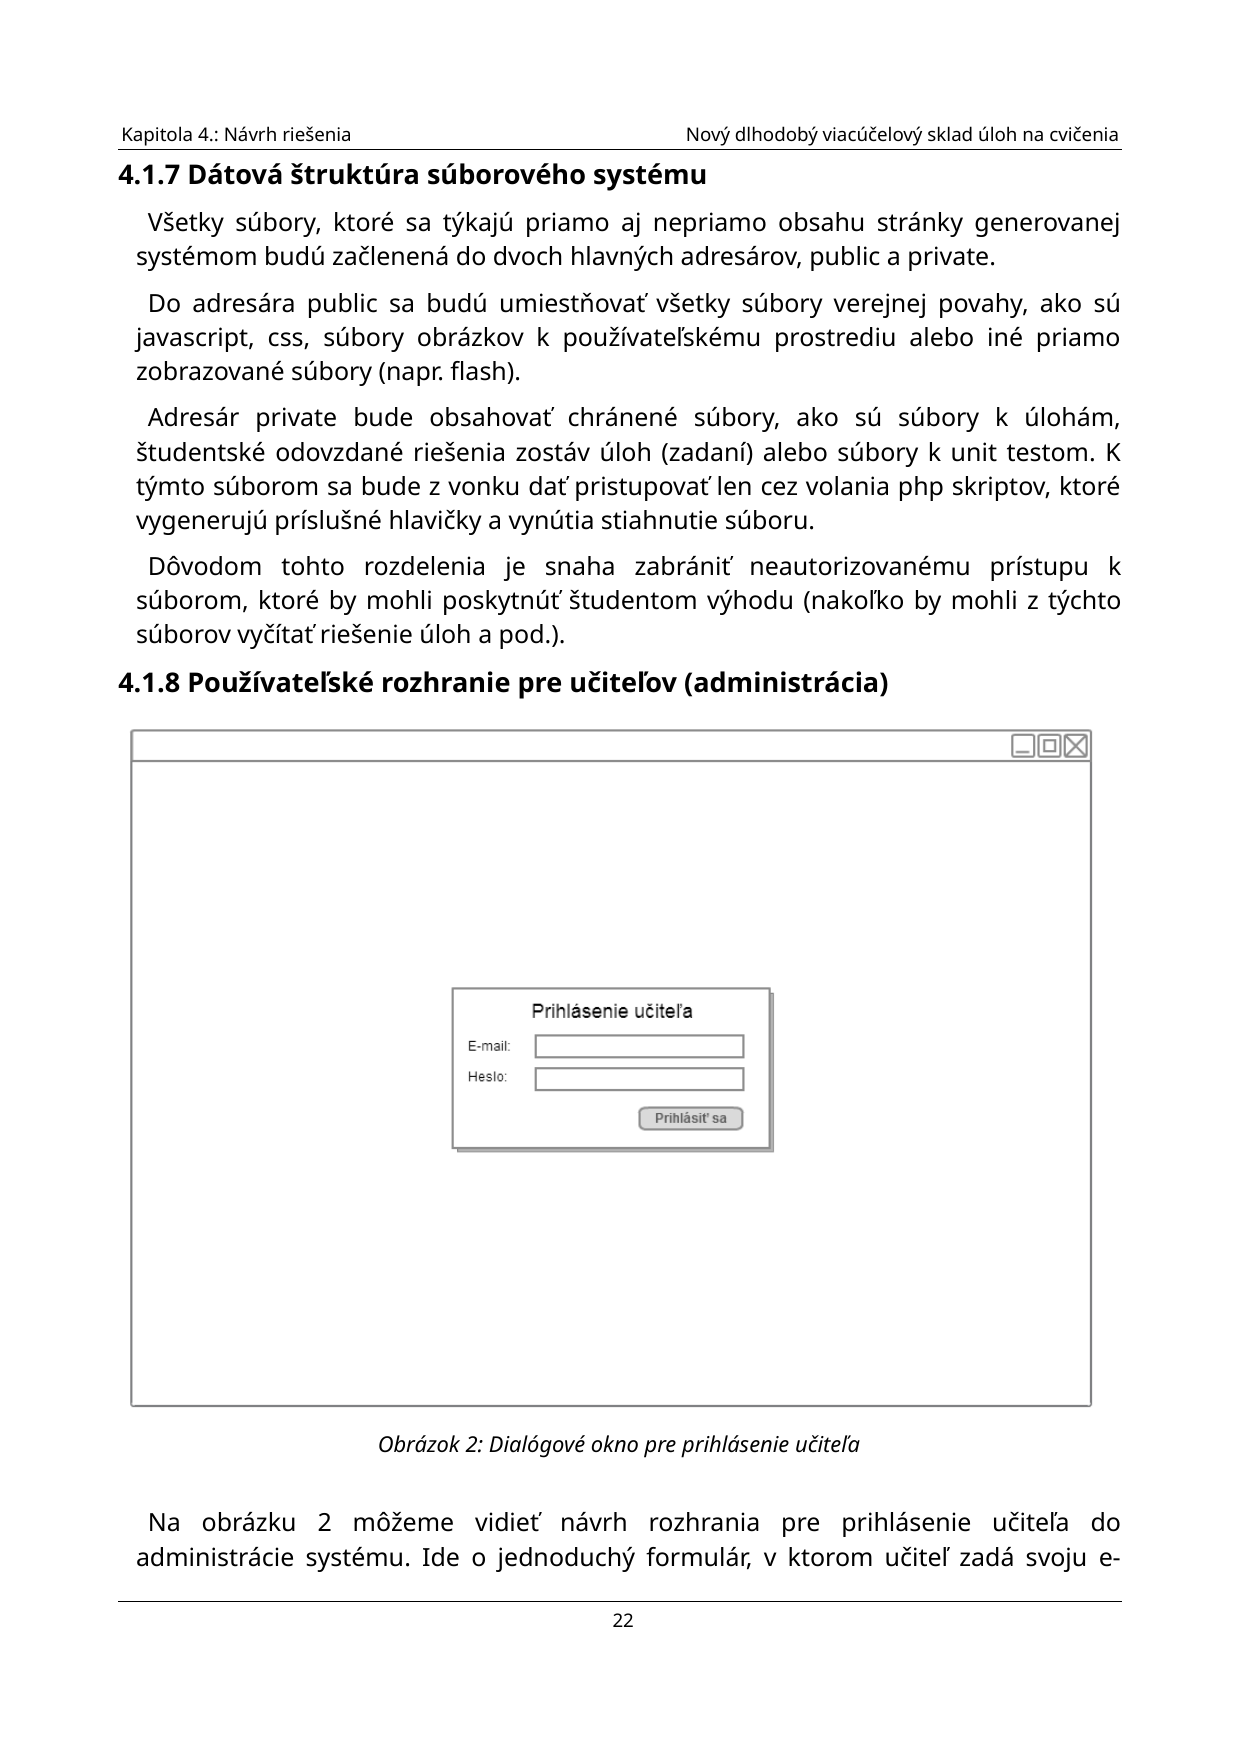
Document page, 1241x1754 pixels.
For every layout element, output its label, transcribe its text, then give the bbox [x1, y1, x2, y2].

text Do adresára public sa budú umiestňovať všetky súbory verejnej povahy, ako sú javascript, css, súbory obrázkov k používateľskému prostrediu alebo iné priamo zobrazované súbory (napr. flash). [136, 285, 1122, 388]
text Adresár private bude obsahovať chránené súbory, ako sú súbory k úlohám, študentské odovzdané riešenia zostáv úloh (zadaní) alebo súbory k unit testom. K týmto súborom sa bude z vonku dať pristupovať len cez volania php skriptov, ktoré vygenerujú príslušné hlavičky a vynútia stiahnutie súboru. [136, 400, 1122, 536]
subtitle Používateľské rozhranie pre učiteľov (administrácia) [118, 663, 1122, 700]
subtitle Dátová štruktúra súborového systému [118, 156, 1122, 192]
picture [127, 725, 1114, 1429]
text Na obrázku 2 môžeme vidieť návrh rozhrania pre prihlásenie učiteľa do administrácie systému. Ide o jednoduchý formulár, v ktorom učiteľ zadá svoju e- [136, 1505, 1122, 1573]
text Obrázok 2: Dialógové okno pre prihlásenie učiteľa [127, 1429, 1113, 1458]
text Dôvodom tohto rozdelenia je snaha zabrániť neautorizovanému prístupu k súborom, ktoré by mohli poskytnúť študentom výhodu (nakoľko by mohli z týchto súborov vyčítať riešenie úloh a pod.). [136, 549, 1122, 651]
text Všetky súbory, ktoré sa týkajú priamo aj nepriamo obsahu stránky generovanej systémom budú začlenená do dvoch hlavných adresárov, public a private. [136, 205, 1122, 273]
